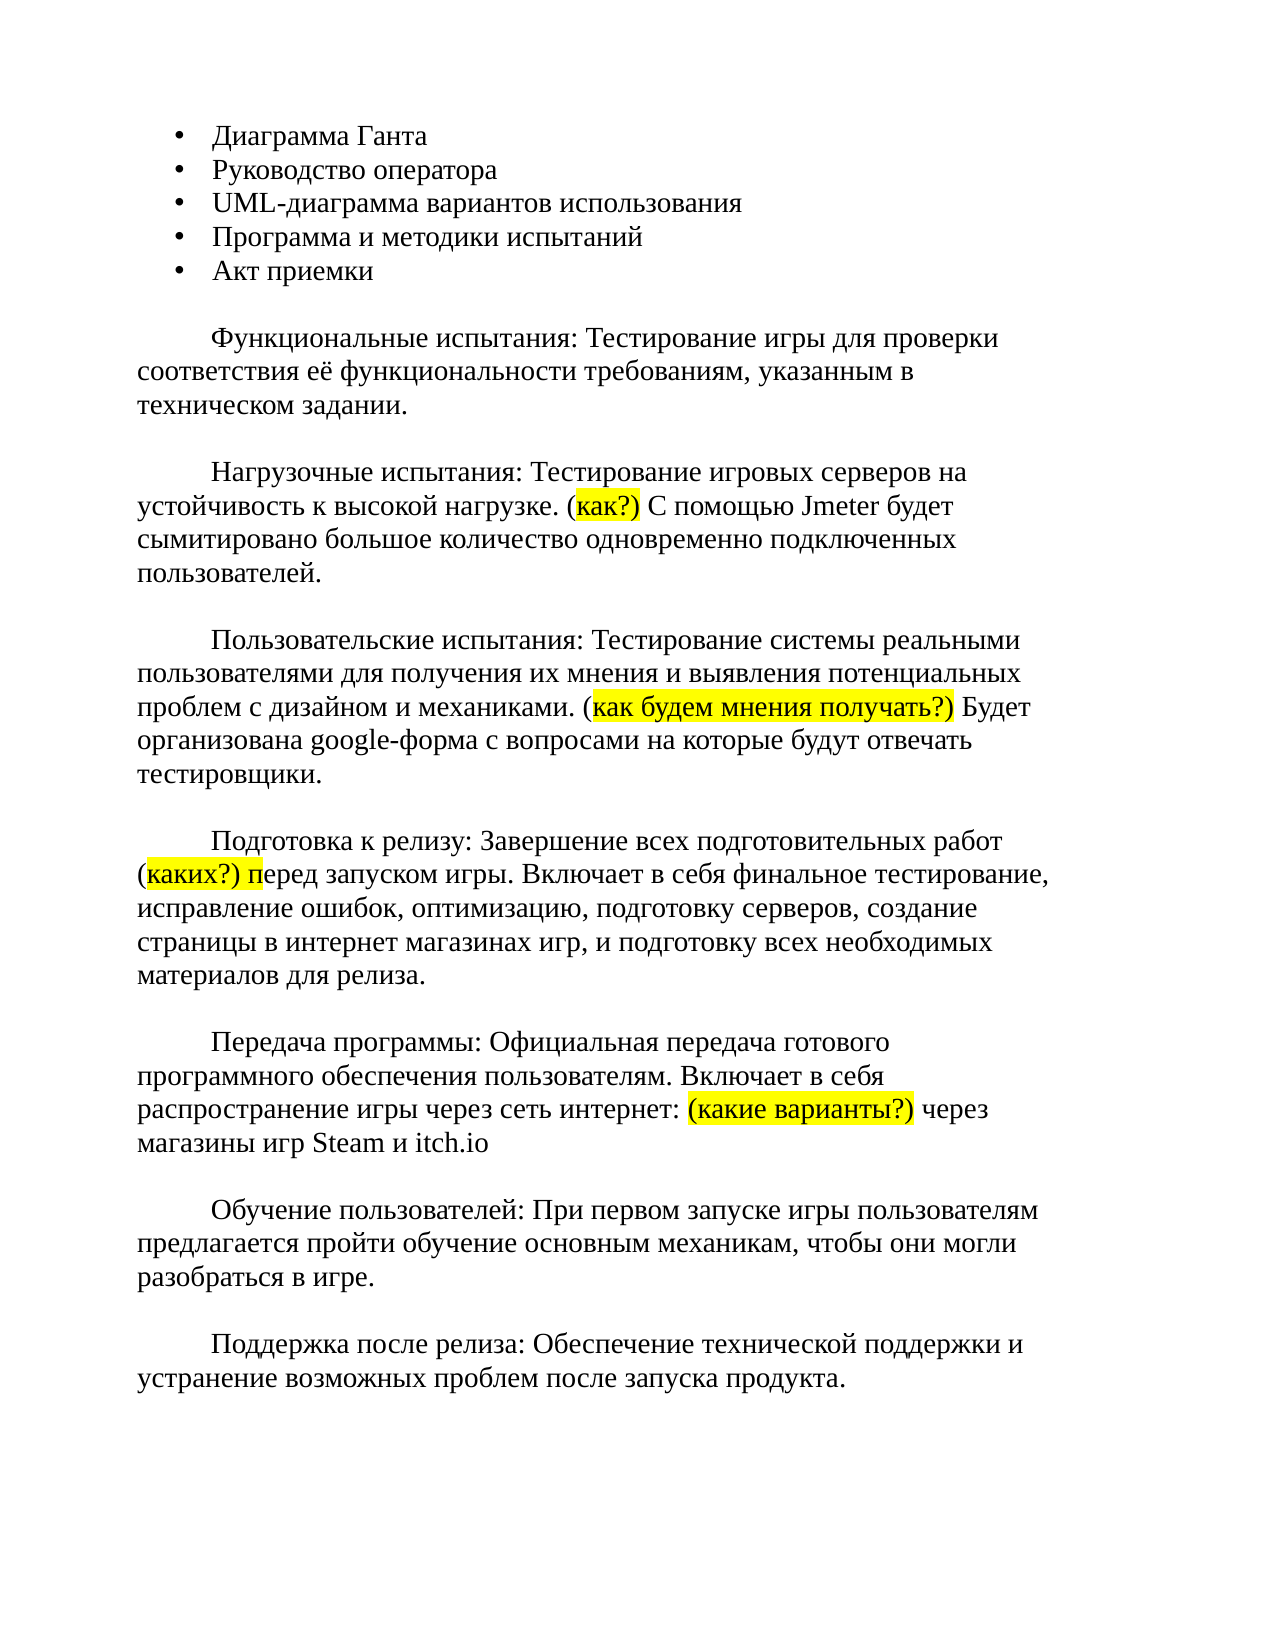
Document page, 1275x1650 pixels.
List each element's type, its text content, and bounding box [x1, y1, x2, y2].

list UML-диаграмма вариантов использования [174, 185, 1157, 219]
text Поддержка после релиза: Обеспечение технической поддержки и устранение возможных проблем после запуска продукта. [137, 1326, 1056, 1393]
list Руководство оператора [174, 152, 1157, 185]
text Пользовательские испытания: Тестирование системы реальными пользователями для получения их мнения и выявления потенциальных проблем с дизайном и механиками. (как будем мнения получать?) Будет организована google-форма с вопросами на которые будут отвечать тестировщики. [137, 622, 1056, 789]
text Функциональные испытания: Тестирование игры для проверки соответствия её функциональности требованиям, указанным в техническом задании. [137, 320, 1056, 421]
list Акт приемки [174, 253, 1157, 286]
list Программа и методики испытаний [174, 219, 1157, 253]
text Подготовка к релизу: Завершение всех подготовительных работ (каких?) перед запуском игры. Включает в себя финальное тестирование, исправление ошибок, оптимизацию, подготовку серверов, создание страницы в интернет магазинах игр, и подготовку всех необходимых материалов для релиза. [137, 823, 1056, 991]
text Передача программы: Официальная передача готового программного обеспечения пользователям. Включает в себя распространение игры через сеть интернет: (какие варианты?) через магазины игр Steam и itch.io [137, 1024, 1056, 1158]
text Обучение пользователей: При первом запуске игры пользователям предлагается пройти обучение основным механикам, чтобы они могли разобраться в игре. [137, 1192, 1056, 1293]
list Диаграмма Ганта [174, 118, 1157, 152]
text Нагрузочные испытания: Тестирование игровых серверов на устойчивость к высокой нагрузке. (как?) С помощью Jmeter будет сымитировано большое количество одновременно подключенных пользователей. [137, 454, 1056, 588]
